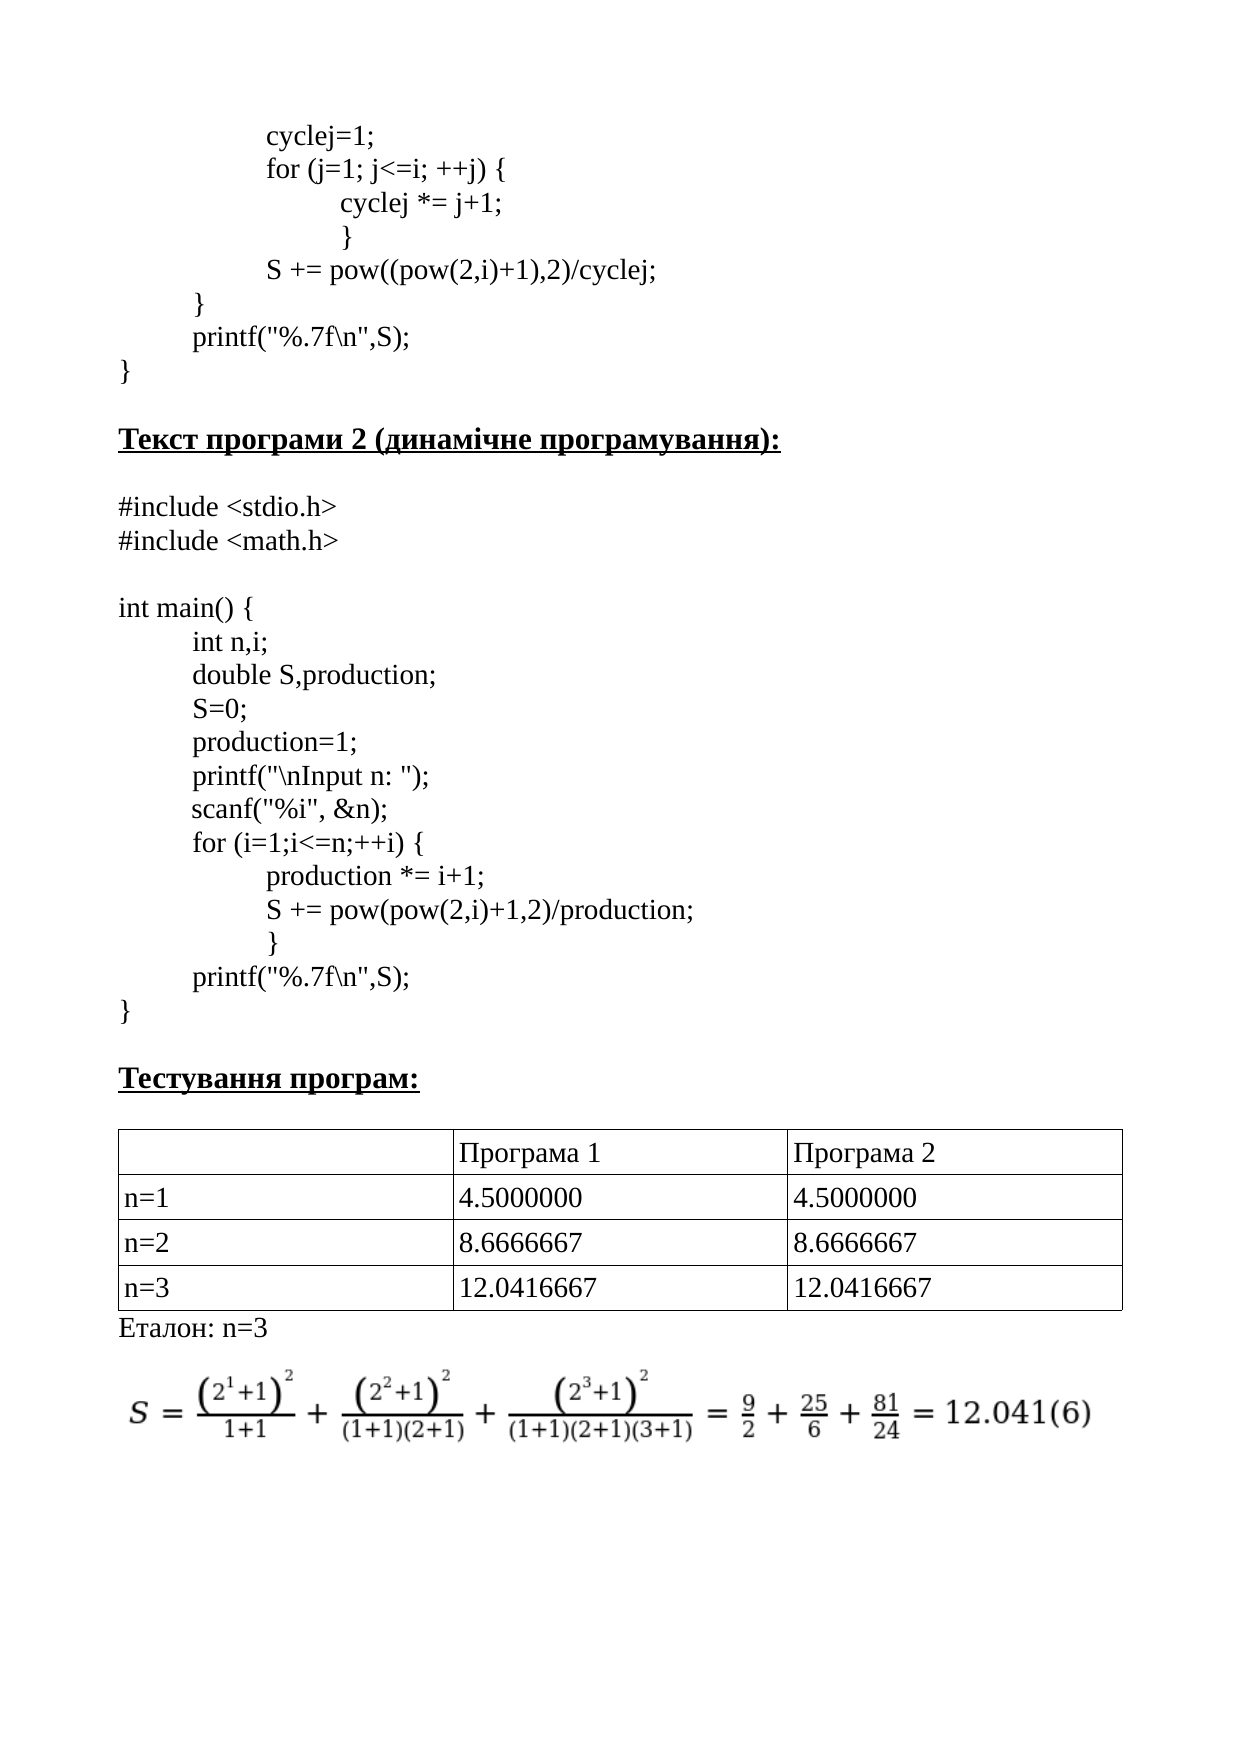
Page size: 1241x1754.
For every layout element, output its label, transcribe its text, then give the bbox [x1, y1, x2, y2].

text Еталон: n=3 [118, 1311, 1122, 1343]
text cyclej=1; [118, 118, 1122, 152]
text int n,i; [118, 624, 1122, 657]
text printf("\nInput n: "); [118, 758, 1122, 791]
picture [118, 1360, 1123, 1469]
text } [118, 993, 1122, 1026]
table_cell 4.5000000 [788, 1175, 1122, 1219]
table_cell 8.6666667 [454, 1220, 787, 1264]
text #include <math.h> [118, 523, 1122, 557]
text cyclej *= j+1; [118, 185, 1122, 219]
table_header Програма 2 [788, 1130, 1122, 1174]
text #include <stdio.h> [118, 489, 1122, 523]
text } [118, 219, 1122, 252]
text } [118, 926, 1122, 959]
text } [118, 353, 1122, 386]
text S += pow((pow(2,i)+1),2)/cyclej; [118, 252, 1122, 286]
text } [118, 286, 1122, 319]
text S += pow(pow(2,i)+1,2)/production; [118, 892, 1122, 926]
table_cell n=2 [119, 1220, 453, 1264]
table_cell n=1 [119, 1175, 453, 1219]
text Текст програми 2 (динамічне програмування): [118, 420, 1122, 456]
text for (j=1; j<=i; ++j) { [118, 152, 1122, 185]
text printf("%.7f\n",S); [118, 319, 1122, 353]
text S=0; [118, 691, 1122, 724]
text scanf("%i", &n); [118, 791, 1122, 825]
text int main() { [118, 590, 1122, 624]
text production=1; [118, 724, 1122, 758]
table_header [119, 1130, 453, 1174]
table_cell 12.0416667 [788, 1266, 1122, 1309]
table_cell 12.0416667 [454, 1266, 787, 1309]
table_cell 8.6666667 [788, 1220, 1122, 1264]
table_header Програма 1 [454, 1130, 787, 1174]
text for (i=1;i<=n;++i) { [118, 825, 1122, 858]
text double S,production; [118, 657, 1122, 691]
text printf("%.7f\n",S); [118, 959, 1122, 993]
table_cell n=3 [119, 1266, 453, 1309]
text production *= i+1; [118, 858, 1122, 892]
table_cell 4.5000000 [454, 1175, 787, 1219]
text Тестування програм: [118, 1060, 1122, 1096]
